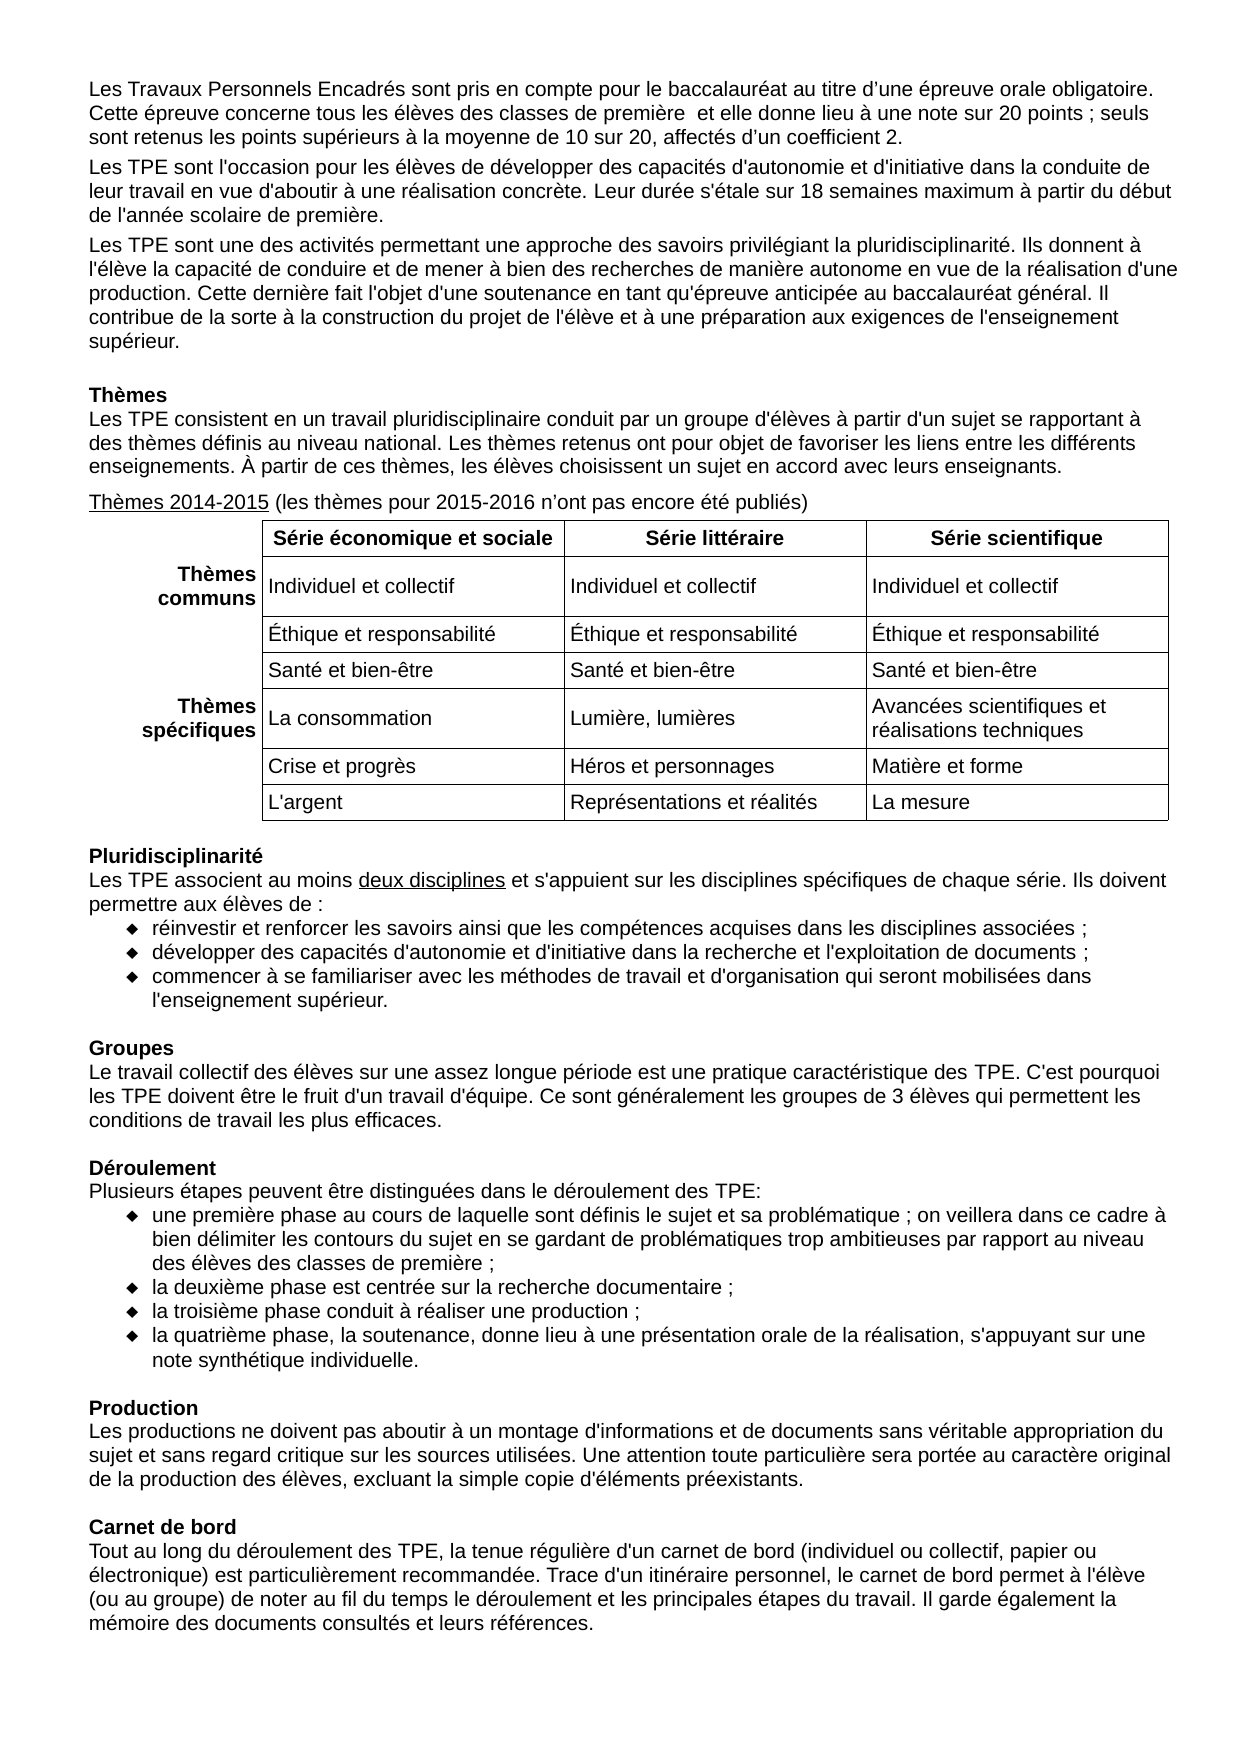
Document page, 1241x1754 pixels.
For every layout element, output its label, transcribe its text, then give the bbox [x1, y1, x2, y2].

text Les productions ne doivent pas aboutir à un montage d'informations et de documents sans véritable appropriation du sujet et sans regard critique sur les sources utilisées. Une attention toute particulière sera portée au caractère original de la production des élèves, excluant la simple copie d'éléments préexistants. [88, 1419, 1181, 1491]
table_cell Éthique et responsabilité [867, 617, 1168, 652]
text Les Travaux Personnels Encadrés sont pris en compte pour le baccalauréat au titre d’une épreuve orale obligatoire. Cette épreuve concerne tous les élèves des classes de première et elle donne lieu à une note sur 20 points ; seuls sont retenus les points supérieurs à la moyenne de 10 sur 20, affectés d’un coefficient 2. [88, 77, 1181, 149]
table_cell Représentations et réalités [565, 785, 866, 819]
table_header [89, 520, 262, 556]
list la quatrième phase, la soutenance, donne lieu à une présentation orale de la réalisation, s'appuyant sur une note synthétique individuelle. [126, 1323, 1181, 1371]
table_cell Santé et bien-être [263, 653, 564, 688]
table_cell Santé et bien-être [867, 653, 1168, 688]
table_cell Thèmes spécifiques [89, 688, 262, 748]
list une première phase au cours de laquelle sont définis le sujet et sa problématique ; on veillera dans ce cadre à bien délimiter les contours du sujet en se gardant de problématiques trop ambitieuses par rapport au niveau des élèves des classes de première ; [126, 1203, 1181, 1275]
text Tout au long du déroulement des TPE, la tenue régulière d'un carnet de bord (individuel ou collectif, papier ou électronique) est particulièrement recommandée. Trace d'un itinéraire personnel, le carnet de bord permet à l'élève (ou au groupe) de noter au fil du temps le déroulement et les principales étapes du travail. Il garde également la mémoire des documents consultés et leurs références. [88, 1539, 1181, 1635]
text Thèmes 2014-2015 (les thèmes pour 2015-2016 n’ont pas encore été publiés) [88, 490, 1181, 514]
table_cell Héros et personnages [565, 749, 866, 783]
text Les TPE sont une des activités permettant une approche des savoirs privilégiant la pluridisciplinarité. Ils donnent à l'élève la capacité de conduire et de mener à bien des recherches de manière autonome en vue de la réalisation d'une production. Cette dernière fait l'objet d'une soutenance en tant qu'épreuve anticipée au baccalauréat général. Il contribue de la sorte à la construction du projet de l'élève et à une préparation aux exigences de l'enseignement supérieur. [88, 233, 1181, 353]
text Plusieurs étapes peuvent être distinguées dans le déroulement des TPE: [88, 1179, 1181, 1203]
table_cell Individuel et collectif [263, 557, 564, 616]
list développer des capacités d'autonomie et d'initiative dans la recherche et l'exploitation de documents ; [126, 939, 1181, 963]
text Déroulement [88, 1155, 1181, 1179]
table_cell Avancées scientifiques et réalisations techniques [867, 689, 1168, 748]
table_cell [89, 748, 262, 783]
list réinvestir et renforcer les savoirs ainsi que les compétences acquises dans les disciplines associées ; [126, 915, 1181, 939]
text Les TPE consistent en un travail pluridisciplinaire conduit par un groupe d'élèves à partir d'un sujet se rapportant à des thèmes définis au niveau national. Les thèmes retenus ont pour objet de favoriser les liens entre les différents enseignements. À partir de ces thèmes, les élèves choisissent un sujet en accord avec leurs enseignants. [88, 406, 1181, 478]
text Les TPE sont l'occasion pour les élèves de développer des capacités d'autonomie et d'initiative dans la conduite de leur travail en vue d'aboutir à une réalisation concrète. Leur durée s'étale sur 18 semaines maximum à partir du début de l'année scolaire de première. [88, 155, 1181, 227]
table_cell La mesure [867, 785, 1168, 819]
table_cell [89, 652, 262, 688]
table_cell Crise et progrès [263, 749, 564, 783]
text Les TPE associent au moins deux disciplines et s'appuient sur les disciplines spécifiques de chaque série. Ils doivent permettre aux élèves de : [88, 867, 1181, 915]
table_header Série littéraire [565, 521, 866, 556]
table_cell L'argent [263, 785, 564, 819]
table_cell Individuel et collectif [565, 557, 866, 616]
table_cell Matière et forme [867, 749, 1168, 783]
text Le travail collectif des élèves sur une assez longue période est une pratique caractéristique des TPE. C'est pourquoi les TPE doivent être le fruit d'un travail d'équipe. Ce sont généralement les groupes de 3 élèves qui permettent les conditions de travail les plus efficaces. [88, 1059, 1181, 1131]
list la troisième phase conduit à réaliser une production ; [126, 1299, 1181, 1323]
text Pluridisciplinarité [88, 843, 1181, 867]
list Production [88, 1395, 1181, 1419]
table_cell Éthique et responsabilité [565, 617, 866, 652]
table_header Série scientifique [867, 521, 1168, 556]
table_header Série économique et sociale [263, 521, 564, 556]
table_cell Individuel et collectif [867, 557, 1168, 616]
list la deuxième phase est centrée sur la recherche documentaire ; [126, 1275, 1181, 1299]
text Carnet de bord [88, 1515, 1181, 1539]
table_cell [89, 784, 262, 819]
table_cell Thèmes communs [89, 556, 262, 616]
table_cell La consommation [263, 689, 564, 748]
text Groupes [88, 1036, 1181, 1059]
text Thèmes [88, 382, 1181, 406]
table_cell Santé et bien-être [565, 653, 866, 688]
table_cell Éthique et responsabilité [263, 617, 564, 652]
table_cell [89, 616, 262, 652]
list commencer à se familiariser avec les méthodes de travail et d'organisation qui seront mobilisées dans l'enseignement supérieur. [126, 963, 1181, 1012]
table_cell Lumière, lumières [565, 689, 866, 748]
